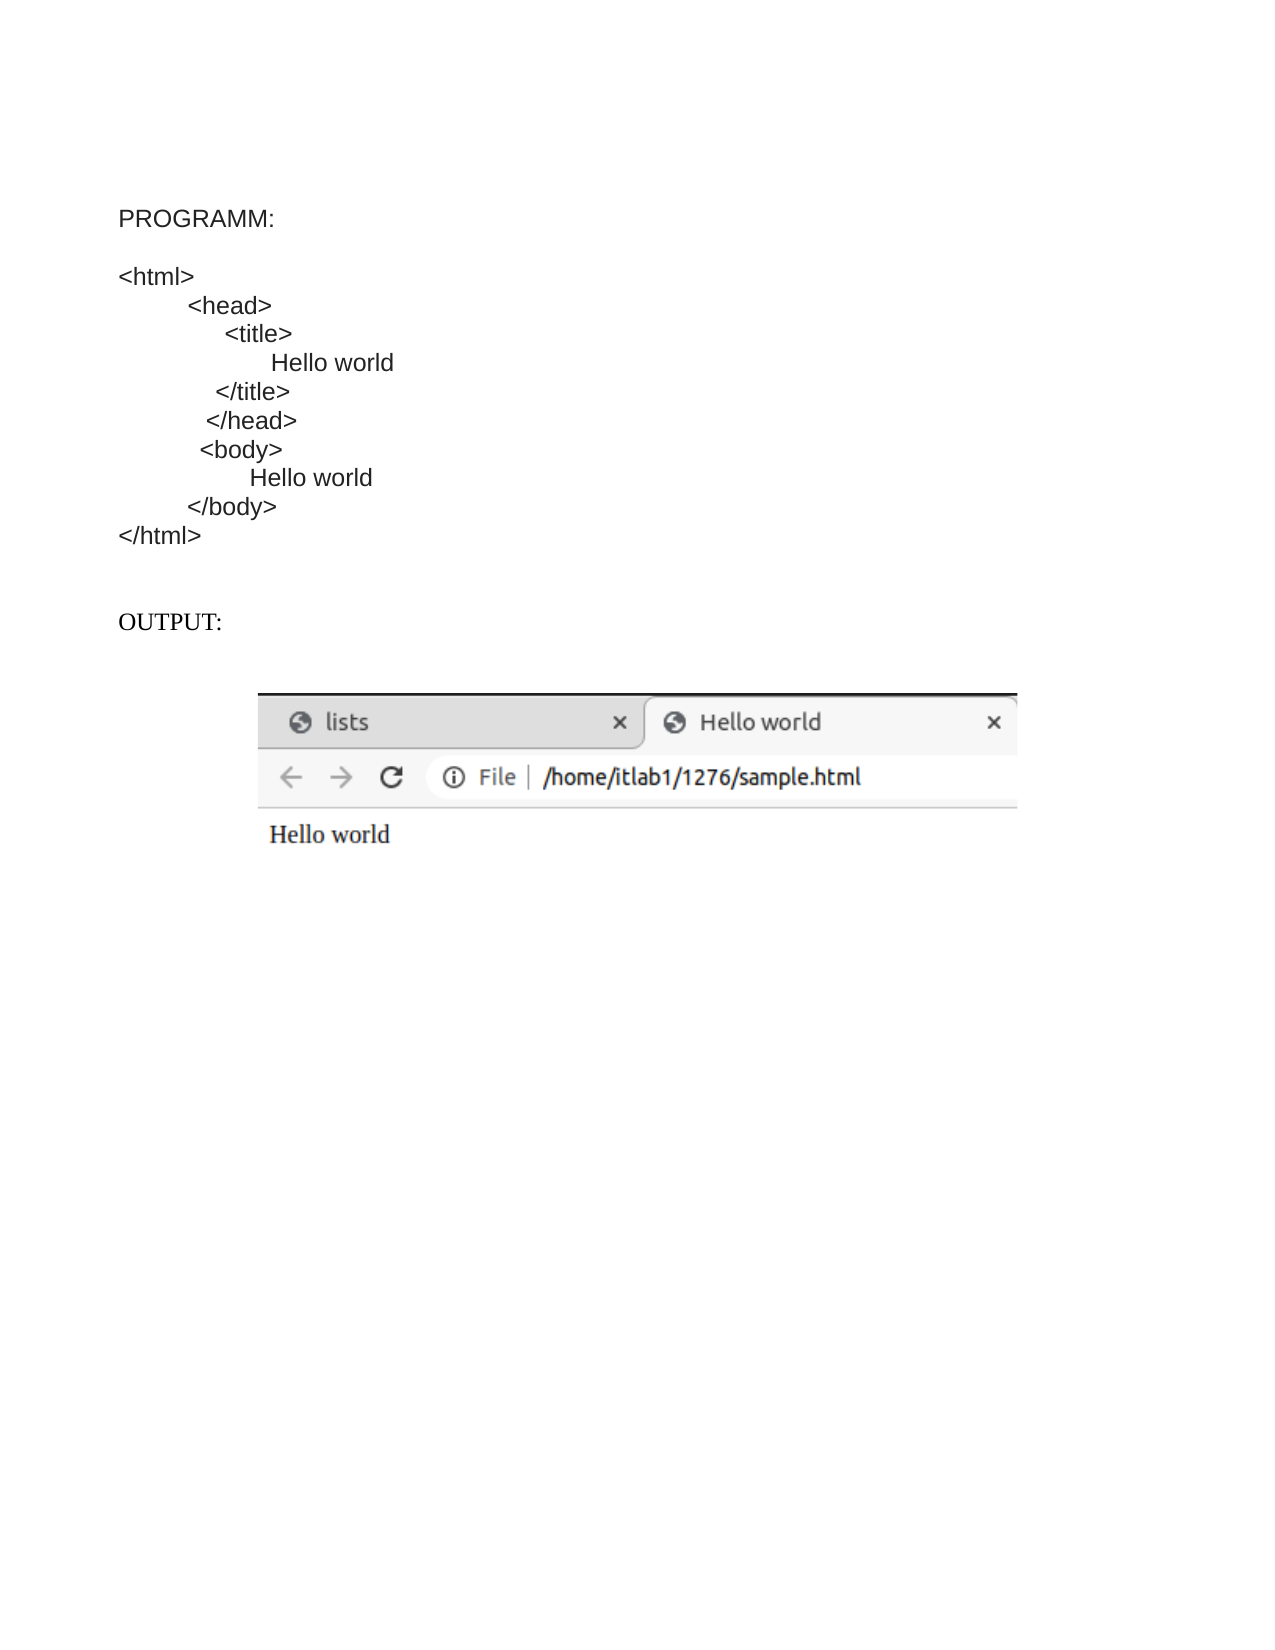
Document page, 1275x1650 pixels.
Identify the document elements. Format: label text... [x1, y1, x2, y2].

picture [257, 693, 1018, 1200]
text OUTPUT: [118, 607, 1157, 636]
text <head> <title> [118, 291, 1157, 348]
text PROGRAMM: [118, 204, 1157, 233]
text <html> [118, 262, 1157, 291]
text Hello world [118, 348, 1157, 377]
text </title> </head> <body> Hello world </body> [118, 377, 1157, 521]
text </html> [118, 521, 1157, 579]
